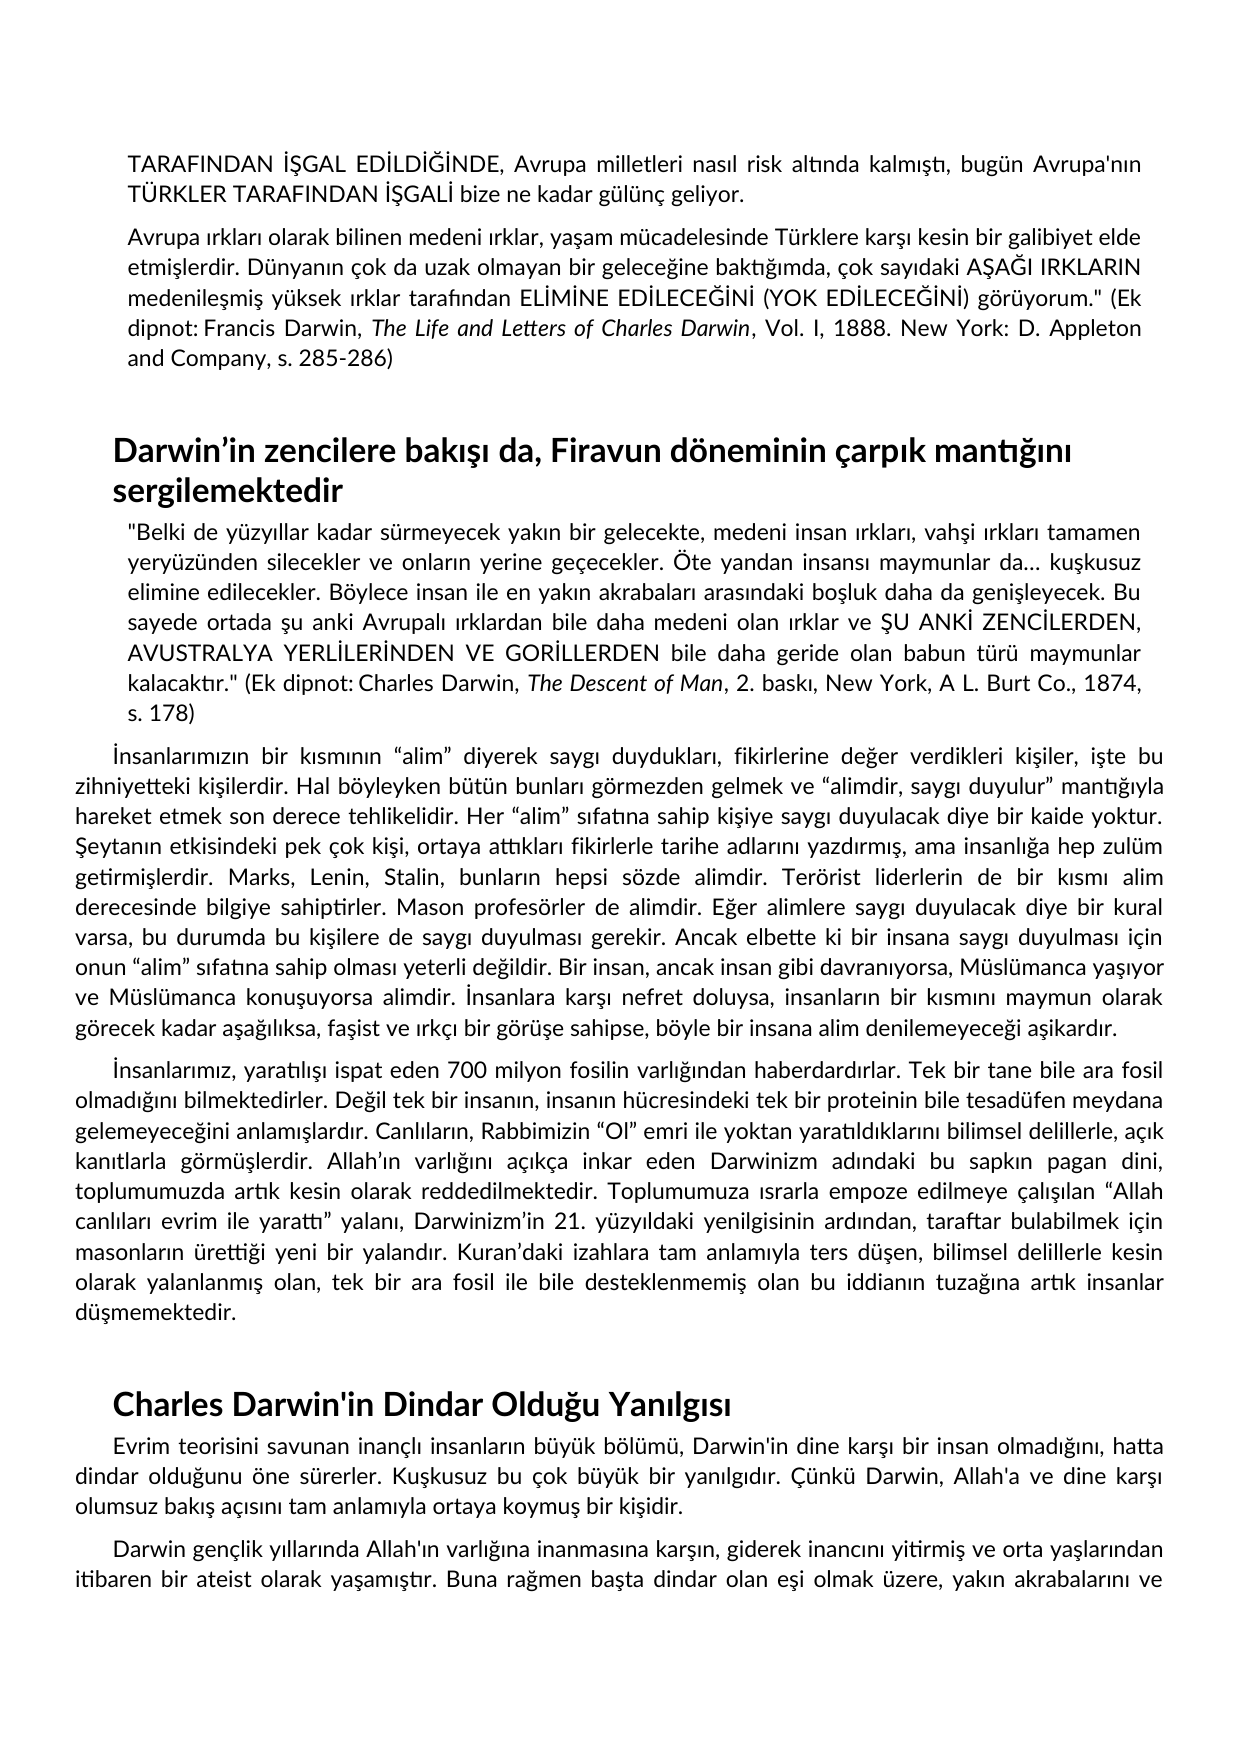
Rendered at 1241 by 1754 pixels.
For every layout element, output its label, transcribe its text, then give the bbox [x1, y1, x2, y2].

text TARAFINDAN İŞGAL EDİLDİĞİNDE, Avrupa milletleri nasıl risk altında kalmıştı, bugün Avrupa'nın TÜRKLER TARAFINDAN İŞGALİ bize ne kadar gülünç geliyor. [127, 150, 1143, 208]
text Avrupa ırkları olarak bilinen medeni ırklar, yaşam mücadelesinde Türklere karşı kesin bir galibiyet elde etmişlerdir. Dünyanın çok da uzak olmayan bir geleceğine baktığımda, çok sayıdaki AŞAĞI IRKLARIN medenileşmiş yüksek ırklar tarafından ELİMİNE EDİLECEĞİNİ (YOK EDİLECEĞİNİ) görüyorum." (Ek dipnot: Francis Darwin, The Life and Letters of Charles Darwin, Vol. I, 1888. New York: D. Appleton and Company, s. 285-286) [127, 223, 1143, 371]
subtitle Charles Darwin'in Dindar Olduğu Yanılgısı [112, 1383, 1165, 1423]
text İnsanlarımızın bir kısmının “alim” diyerek saygı duydukları, fikirlerine değer verdikleri kişiler, işte bu zihniyetteki kişilerdir. Hal böyleyken bütün bunları görmezden gelmek ve “alimdir, saygı duyulur” mantığıyla hareket etmek son derece tehlikelidir. Her “alim” sıfatına sahip kişiye saygı duyulacak diye bir kaide yoktur. Şeytanın etkisindeki pek çok kişi, ortaya attıkları fikirlerle tarihe adlarını yazdırmış, ama insanlığa hep zulüm getirmişlerdir. Marks, Lenin, Stalin, bunların hepsi sözde alimdir. Terörist liderlerin de bir kısmı alim derecesinde bilgiye sahiptirler. Mason profesörler de alimdir. Eğer alimlere saygı duyulacak diye bir kural varsa, bu durumda bu kişilere de saygı duyulması gerekir. Ancak elbette ki bir insana saygı duyulması için onun “alim” sıfatına sahip olması yeterli değildir. Bir insan, ancak insan gibi davranıyorsa, Müslümanca yaşıyor ve Müslümanca konuşuyorsa alimdir. İnsanlara karşı nefret doluysa, insanların bir kısmını maymun olarak görecek kadar aşağılıksa, faşist ve ırkçı bir görüşe sahipse, böyle bir insana alim denilemeyeceği aşikardır. [75, 741, 1165, 1041]
text Evrim teorisini savunan inançlı insanların büyük bölümü, Darwin'in dine karşı bir insan olmadığını, hatta dindar olduğunu öne sürerler. Kuşkusuz bu çok büyük bir yanılgıdır. Çünkü Darwin, Allah'a ve dine karşı olumsuz bakış açısını tam anlamıyla ortaya koymuş bir kişidir. [75, 1431, 1165, 1519]
subtitle Darwin’in zencilere bakışı da, Firavun döneminin çarpık mantığını sergilemektedir [112, 429, 1165, 509]
text "Belki de yüzyıllar kadar sürmeyecek yakın bir gelecekte, medeni insan ırkları, vahşi ırkları tamamen yeryüzünden silecekler ve onların yerine geçecekler. Öte yandan insansı maymunlar da… kuşkusuz elimine edilecekler. Böylece insan ile en yakın akrabaları arasındaki boşluk daha da genişleyecek. Bu sayede ortada şu anki Avrupalı ırklardan bile daha medeni olan ırklar ve ŞU ANKİ ZENCİLERDEN, AVUSTRALYA YERLİLERİNDEN VE GORİLLERDEN bile daha geride olan babun türü maymunlar kalacaktır." (Ek dipnot: Charles Darwin, The Descent of Man, 2. baskı, New York, A L. Burt Co., 1874, s. 178) [127, 517, 1143, 726]
text İnsanlarımız, yaratılışı ispat eden 700 milyon fosilin varlığından haberdardırlar. Tek bir tane bile ara fosil olmadığını bilmektedirler. Değil tek bir insanın, insanın hücresindeki tek bir proteinin bile tesadüfen meydana gelemeyeceğini anlamışlardır. Canlıların, Rabbimizin “Ol” emri ile yoktan yaratıldıklarını bilimsel delillerle, açık kanıtlarla görmüşlerdir. Allah’ın varlığını açıkça inkar eden Darwinizm adındaki bu sapkın pagan dini, toplumumuzda artık kesin olarak reddedilmektedir. Toplumumuza ısrarla empoze edilmeye çalışılan “Allah canlıları evrim ile yarattı” yalanı, Darwinizm’in 21. yüzyıldaki yenilgisinin ardından, taraftar bulabilmek için masonların ürettiği yeni bir yalandır. Kuran’daki izahlara tam anlamıyla ters düşen, bilimsel delillerle kesin olarak yalanlanmış olan, tek bir ara fosil ile bile desteklenmemiş olan bu iddianın tuzağına artık insanlar düşmemektedir. [75, 1056, 1165, 1325]
text Darwin gençlik yıllarında Allah'ın varlığına inanmasına karşın, giderek inancını yitirmiş ve orta yaşlarından itibaren bir ateist olarak yaşamıştır. Buna rağmen başta dindar olan eşi olmak üzere, yakın akrabalarını ve [75, 1534, 1165, 1592]
